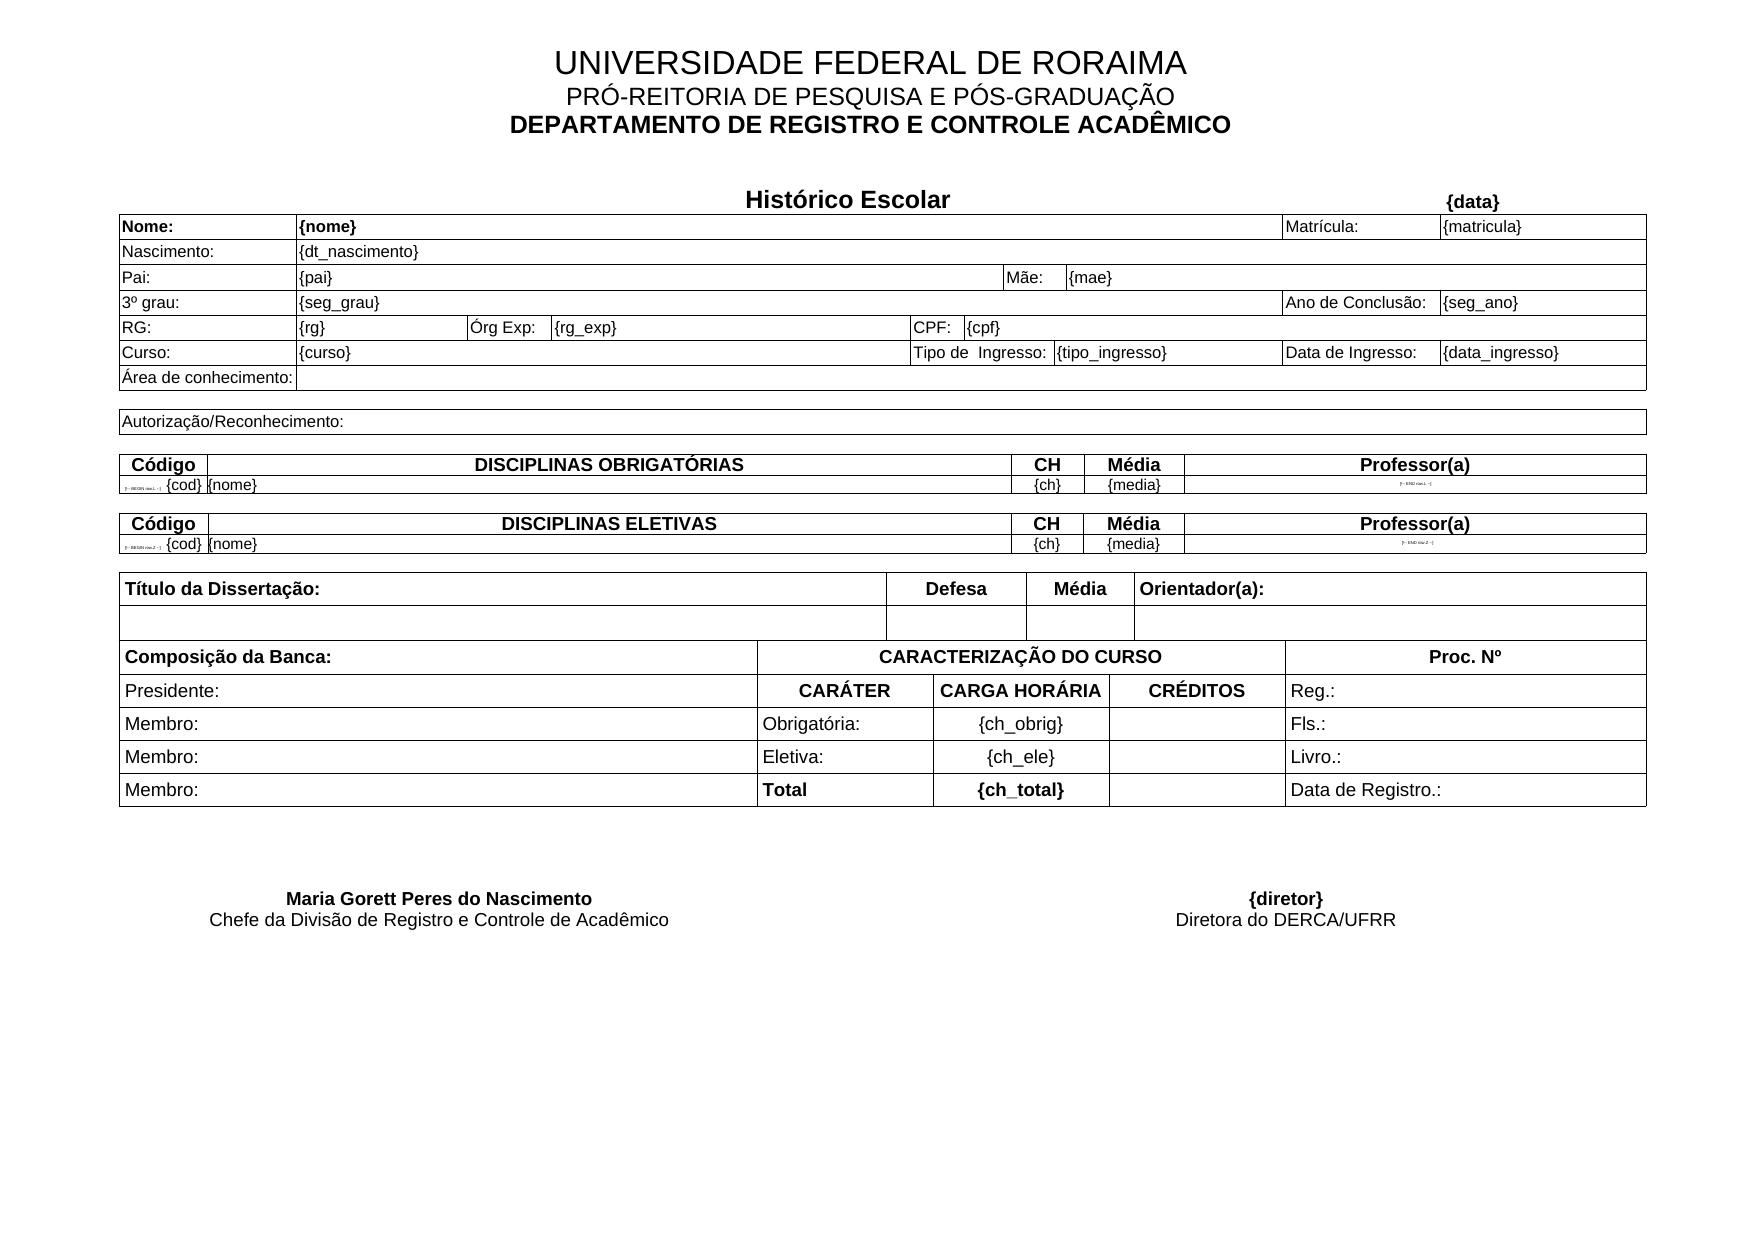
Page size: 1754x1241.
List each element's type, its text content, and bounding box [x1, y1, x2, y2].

table_header Autorização/Reconhecimento: [120, 410, 1646, 434]
table_header [760, 882, 930, 936]
table_cell {ch_total} [934, 774, 1109, 806]
table_cell Data de Registro.: [1286, 774, 1646, 806]
table_cell Área de conhecimento: [120, 366, 296, 390]
table_cell {seg_grau} [297, 291, 1282, 314]
text {situacao} [119, 121, 1641, 142]
table_cell Eletiva: [758, 741, 933, 773]
table_cell Curso: [120, 341, 296, 365]
table_cell [1135, 606, 1646, 640]
table_header Média [1027, 573, 1134, 605]
table_cell Membro: [120, 774, 757, 806]
table_cell {pai} [297, 265, 1003, 289]
table_cell Tipo de Ingresso: [911, 341, 1054, 365]
table_cell Nascimento: [120, 240, 296, 264]
table_header {matricula} [1441, 215, 1646, 239]
table_cell {curso} [297, 341, 910, 365]
table_header CH [1012, 514, 1083, 534]
table_cell CARÁTER [758, 675, 933, 707]
subtitle PRÓ-REITORIA DE PESQUISA E PÓS-GRADUAÇÃO [509, 81, 1232, 110]
table_cell [887, 606, 1026, 640]
table_header Defesa [887, 573, 1026, 605]
table_cell Reg.: [1286, 675, 1646, 707]
table_cell Pai: [120, 265, 296, 289]
table_cell [120, 606, 886, 640]
table_cell {nome} [209, 535, 1011, 552]
table_cell Órg Exp: [468, 316, 551, 340]
table_cell {ch_ele} [934, 741, 1109, 773]
table_cell {rg} [297, 316, 467, 340]
table_cell {media} [1084, 535, 1184, 552]
table_header {nome} [297, 215, 1282, 239]
table_cell Membro: [120, 741, 757, 773]
table_header {diretor} Diretora do DERCA/UFRR [930, 882, 1641, 936]
table_header Maria Gorett Peres do Nascimento Chefe da Divisão de Registro e Controle de Acadêmico [118, 882, 760, 936]
table_header Código [120, 455, 207, 475]
table_cell Livro.: [1286, 741, 1646, 773]
table_header Média [1084, 514, 1184, 534]
table_cell Data de Ingresso: [1283, 341, 1440, 365]
table_header Código [120, 514, 208, 534]
table_header CARACTERIZAÇÃO DO CURSO [758, 641, 1285, 673]
table_cell [1110, 708, 1285, 740]
table_cell Total [758, 774, 933, 806]
table_cell Ano de Conclusão: [1283, 291, 1440, 314]
table_cell {mae} [1067, 265, 1646, 289]
table_cell {ch} [1012, 535, 1083, 552]
subtitle DEPARTAMENTO DE REGISTRO E CONTROLE ACADÊMICO [509, 110, 1232, 139]
table_cell CPF: [911, 316, 964, 340]
table_cell [!-- BEGIN row.Z --] {cod} [120, 535, 208, 552]
table_cell {seg_ano} [1441, 291, 1646, 314]
table_cell {tipo_ingresso} [1055, 341, 1282, 365]
table_cell {ch} [1012, 476, 1084, 493]
table_cell {rg_exp} [552, 316, 910, 340]
table_cell [1110, 741, 1285, 773]
subtitle UNIVERSIDADE FEDERAL DE RORAIMA [509, 43, 1232, 81]
table_cell [1027, 606, 1134, 640]
table_cell 3º grau: [120, 291, 296, 314]
table_cell Mãe: [1004, 265, 1066, 289]
table_cell {data_ingresso} [1441, 341, 1646, 365]
table_cell Membro: [120, 708, 757, 740]
table_header DISCIPLINAS ELETIVAS [209, 514, 1011, 534]
table_header Título da Dissertação: [120, 573, 886, 605]
text Histórico Escolar {data} [119, 185, 1641, 214]
table_cell {dt_nascimento} [297, 240, 1646, 264]
table_cell Obrigatória: [758, 708, 933, 740]
table_cell CARGA HORÁRIA [934, 675, 1109, 707]
table_cell [!-- BEGIN row.L --] {cod} [120, 476, 207, 493]
table_cell [!-- END row.L --] [1185, 476, 1646, 493]
table_header Proc. Nº [1286, 641, 1646, 673]
table_header Orientador(a): [1135, 573, 1646, 605]
table_cell [297, 366, 1646, 390]
table_header Professor(a) [1185, 514, 1646, 534]
table_cell [!-- END row.Z --] [1185, 535, 1646, 552]
table_cell CRÉDITOS [1110, 675, 1285, 707]
table_header Matrícula: [1283, 215, 1440, 239]
table_header Média [1085, 455, 1184, 475]
table_cell {media} [1085, 476, 1184, 493]
table_cell {ch_obrig} [934, 708, 1109, 740]
table_header Professor(a) [1185, 455, 1646, 475]
table_header DISCIPLINAS OBRIGATÓRIAS [208, 455, 1011, 475]
table_cell [1110, 774, 1285, 806]
table_cell Fls.: [1286, 708, 1646, 740]
table_header CH [1012, 455, 1084, 475]
table_cell Presidente: [120, 675, 757, 707]
table_cell {nome} [208, 476, 1011, 493]
table_cell {cpf} [965, 316, 1646, 340]
table_header Composição da Banca: [120, 641, 757, 673]
table_cell RG: [120, 316, 296, 340]
table_header Nome: [120, 215, 296, 239]
